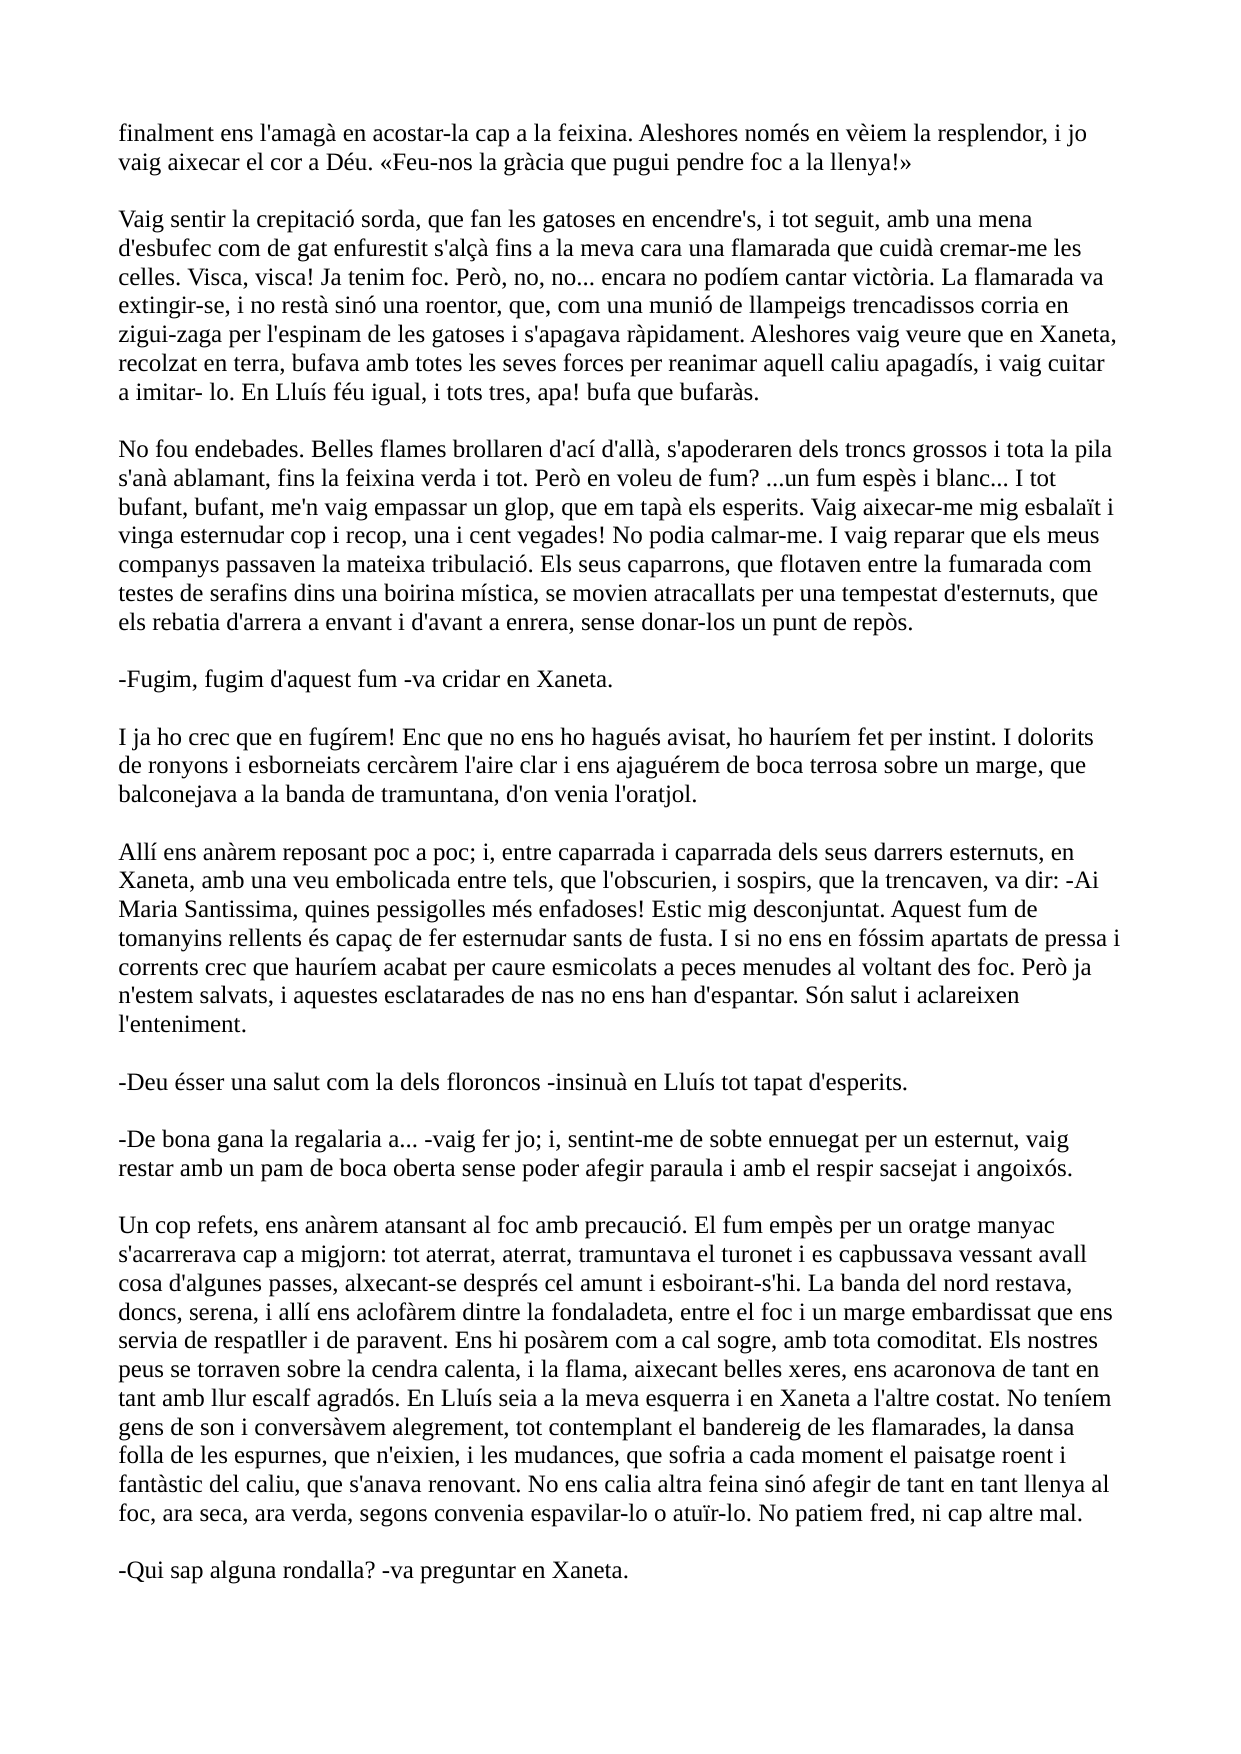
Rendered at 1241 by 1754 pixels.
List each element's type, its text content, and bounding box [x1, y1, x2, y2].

text finalment ens l'amagà en acostar-la cap a la feixina. Aleshores només en vèiem la resplendor, i jo vaig aixecar el cor a Déu. «Feu-nos la gràcia que pugui pendre foc a la llenya!» [118, 118, 1122, 176]
text I ja ho crec que en fugírem! Enc que no ens ho hagués avisat, ho hauríem fet per instint. I dolorits de ronyons i esborneiats cercàrem l'aire clar i ens ajaguérem de boca terrosa sobre un marge, que balconejava a la banda de tramuntana, d'on venia l'oratjol. [118, 722, 1122, 808]
text -Deu ésser una salut com la dels floroncos -insinuà en Lluís tot tapat d'esperits. [118, 1067, 1122, 1096]
text -Qui sap alguna rondalla? -va preguntar en Xaneta. [118, 1556, 1122, 1584]
text -Fugim, fugim d'aquest fum -va cridar en Xaneta. [118, 664, 1122, 693]
text Un cop refets, ens anàrem atansant al foc amb precaució. El fum empès per un oratge manyac s'acarrerava cap a migjorn: tot aterrat, aterrat, tramuntava el turonet i es capbussava vessant avall cosa d'algunes passes, alxecant-se després cel amunt i esboirant-s'hi. La banda del nord restava, doncs, serena, i allí ens aclofàrem dintre la fondaladeta, entre el foc i un marge embardissat que ens servia de respatller i de paravent. Ens hi posàrem com a cal sogre, amb tota comoditat. Els nostres peus se torraven sobre la cendra calenta, i la flama, aixecant belles xeres, ens acaronova de tant en tant amb llur escalf agradós. En Lluís seia a la meva esquerra i en Xaneta a l'altre costat. No teníem gens de son i conversàvem alegrement, tot contemplant el bandereig de les flamarades, la dansa folla de les espurnes, que n'eixien, i les mudances, que sofria a cada moment el paisatge roent i fantàstic del caliu, que s'anava renovant. No ens calia altra feina sinó afegir de tant en tant llenya al foc, ara seca, ara verda, segons convenia espavilar-lo o atuïr-lo. No patiem fred, ni cap altre mal. [118, 1211, 1122, 1527]
text Allí ens anàrem reposant poc a poc; i, entre caparrada i caparrada dels seus darrers esternuts, en Xaneta, amb una veu embolicada entre tels, que l'obscurien, i sospirs, que la trencaven, va dir: -Ai Maria Santissima, quines pessigolles més enfadoses! Estic mig desconjuntat. Aquest fum de tomanyins rellents és capaç de fer esternudar sants de fusta. I si no ens en fóssim apartats de pressa i corrents crec que hauríem acabat per caure esmicolats a peces menudes al voltant des foc. Però ja n'estem salvats, i aquestes esclatarades de nas no ens han d'espantar. Són salut i aclareixen l'enteniment. [118, 837, 1122, 1038]
text Vaig sentir la crepitació sorda, que fan les gatoses en encendre's, i tot seguit, amb una mena d'esbufec com de gat enfurestit s'alçà fins a la meva cara una flamarada que cuidà cremar-me les celles. Visca, visca! Ja tenim foc. Però, no, no... encara no podíem cantar victòria. La flamarada va extingir-se, i no restà sinó una roentor, que, com una munió de llampeigs trencadissos corria en zigui-zaga per l'espinam de les gatoses i s'apagava ràpidament. Aleshores vaig veure que en Xaneta, recolzat en terra, bufava amb totes les seves forces per reanimar aquell caliu apagadís, i vaig cuitar a imitar- lo. En Lluís féu igual, i tots tres, apa! bufa que bufaràs. [118, 204, 1122, 406]
text -De bona gana la regalaria a... -vaig fer jo; i, sentint-me de sobte ennuegat per un esternut, vaig restar amb un pam de boca oberta sense poder afegir paraula i amb el respir sacsejat i angoixós. [118, 1124, 1122, 1182]
text No fou endebades. Belles flames brollaren d'ací d'allà, s'apoderaren dels troncs grossos i tota la pila s'anà ablamant, fins la feixina verda i tot. Però en voleu de fum? ...un fum espès i blanc... I tot bufant, bufant, me'n vaig empassar un glop, que em tapà els esperits. Vaig aixecar-me mig esbalaït i vinga esternudar cop i recop, una i cent vegades! No podia calmar-me. I vaig reparar que els meus companys passaven la mateixa tribulació. Els seus caparrons, que flotaven entre la fumarada com testes de serafins dins una boirina mística, se movien atracallats per una tempestat d'esternuts, que els rebatia d'arrera a envant i d'avant a enrera, sense donar-los un punt de repòs. [118, 434, 1122, 636]
